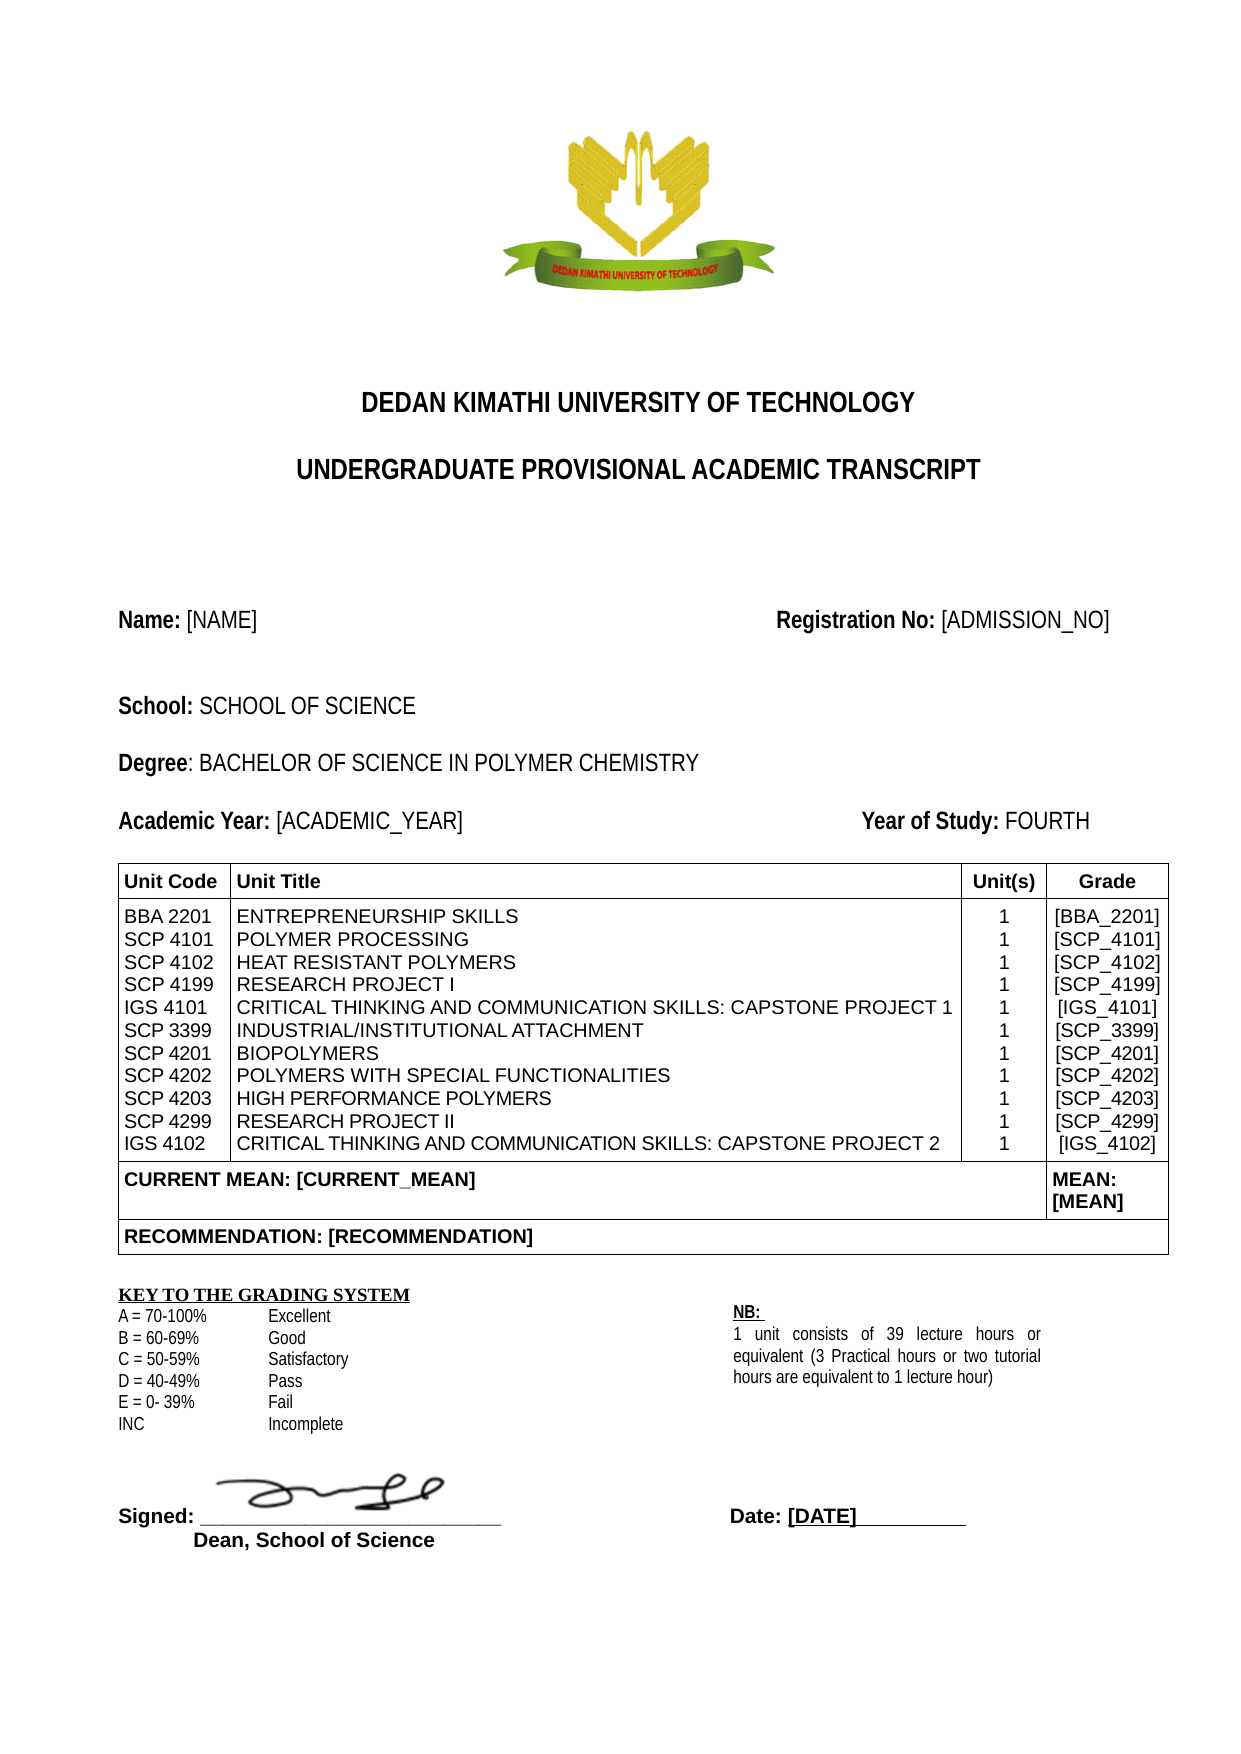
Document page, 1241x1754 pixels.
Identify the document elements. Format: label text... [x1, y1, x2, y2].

text D = 40-49% Pass [118, 1370, 1159, 1391]
table_cell 1 1 1 1 1 1 1 1 1 1 1 [962, 899, 1046, 1161]
text Dean, School of Science [118, 1528, 1159, 1552]
text C = 50-59% Satisfactory [118, 1348, 1159, 1370]
text School: SCHOOL OF SCIENCE [118, 691, 1159, 720]
table_cell BBA 2201 SCP 4101 SCP 4102 SCP 4199 IGS 4101 SCP 3399 SCP 4201 SCP 4202 SCP 4203 SCP 4299 IGS 4102 [119, 899, 230, 1161]
text Degree: BACHELOR OF SCIENCE IN POLYMER CHEMISTRY [118, 748, 1159, 777]
text A = 70-100% Excellent [118, 1305, 1159, 1327]
table_header Unit Title [231, 864, 961, 898]
text Signed: __________________________ Date: [DATE] [118, 1504, 1159, 1528]
text Academic Year: [ACADEMIC_YEAR] Year of Study: FOURTH [118, 806, 1159, 834]
table_header Unit Code [119, 864, 230, 898]
table_header Unit(s) [962, 864, 1046, 898]
table_cell RECOMMENDATION: [RECOMMENDATION] [119, 1220, 1168, 1254]
text INC Incomplete [118, 1413, 1159, 1434]
table_cell MEAN: [MEAN] [1047, 1162, 1168, 1218]
text Name: [NAME] Registration No: [ADMISSION_NO] [118, 605, 1159, 662]
table_header Grade [1047, 864, 1168, 898]
table_cell ENTREPRENEURSHIP SKILLS POLYMER PROCESSING HEAT RESISTANT POLYMERS RESEARCH PROJECT I CRITICAL THINKING AND COMMUNICATION SKILLS: CAPSTONE PROJECT 1 INDUSTRIAL/INSTITUTIONAL ATTACHMENT BIOPOLYMERS POLYMERS WITH SPECIAL FUNCTIONALITIES HIGH PERFORMANCE POLYMERS RESEARCH PROJECT II CRITICAL THINKING AND COMMUNICATION SKILLS: CAPSTONE PROJECT 2 [231, 899, 961, 1161]
text UNDERGRADUATE PROVISIONAL ACADEMIC TRANSCRIPT [118, 452, 1159, 485]
text E = 0- 39% Fail [118, 1391, 1159, 1413]
text B = 60-69% Good [118, 1327, 1159, 1348]
table_cell [BBA_2201] [SCP_4101] [SCP_4102] [SCP_4199] [IGS_4101] [SCP_3399] [SCP_4201] [SCP_4202] [SCP_4203] [SCP_4299] [IGS_4102] [1047, 899, 1168, 1161]
text DEDAN KIMATHI UNIVERSITY OF TECHNOLOGY [118, 385, 1159, 418]
table_cell CURRENT MEAN: [CURRENT_MEAN] [119, 1162, 1046, 1218]
text KEY TO THE GRADING SYSTEM [118, 1283, 1159, 1305]
